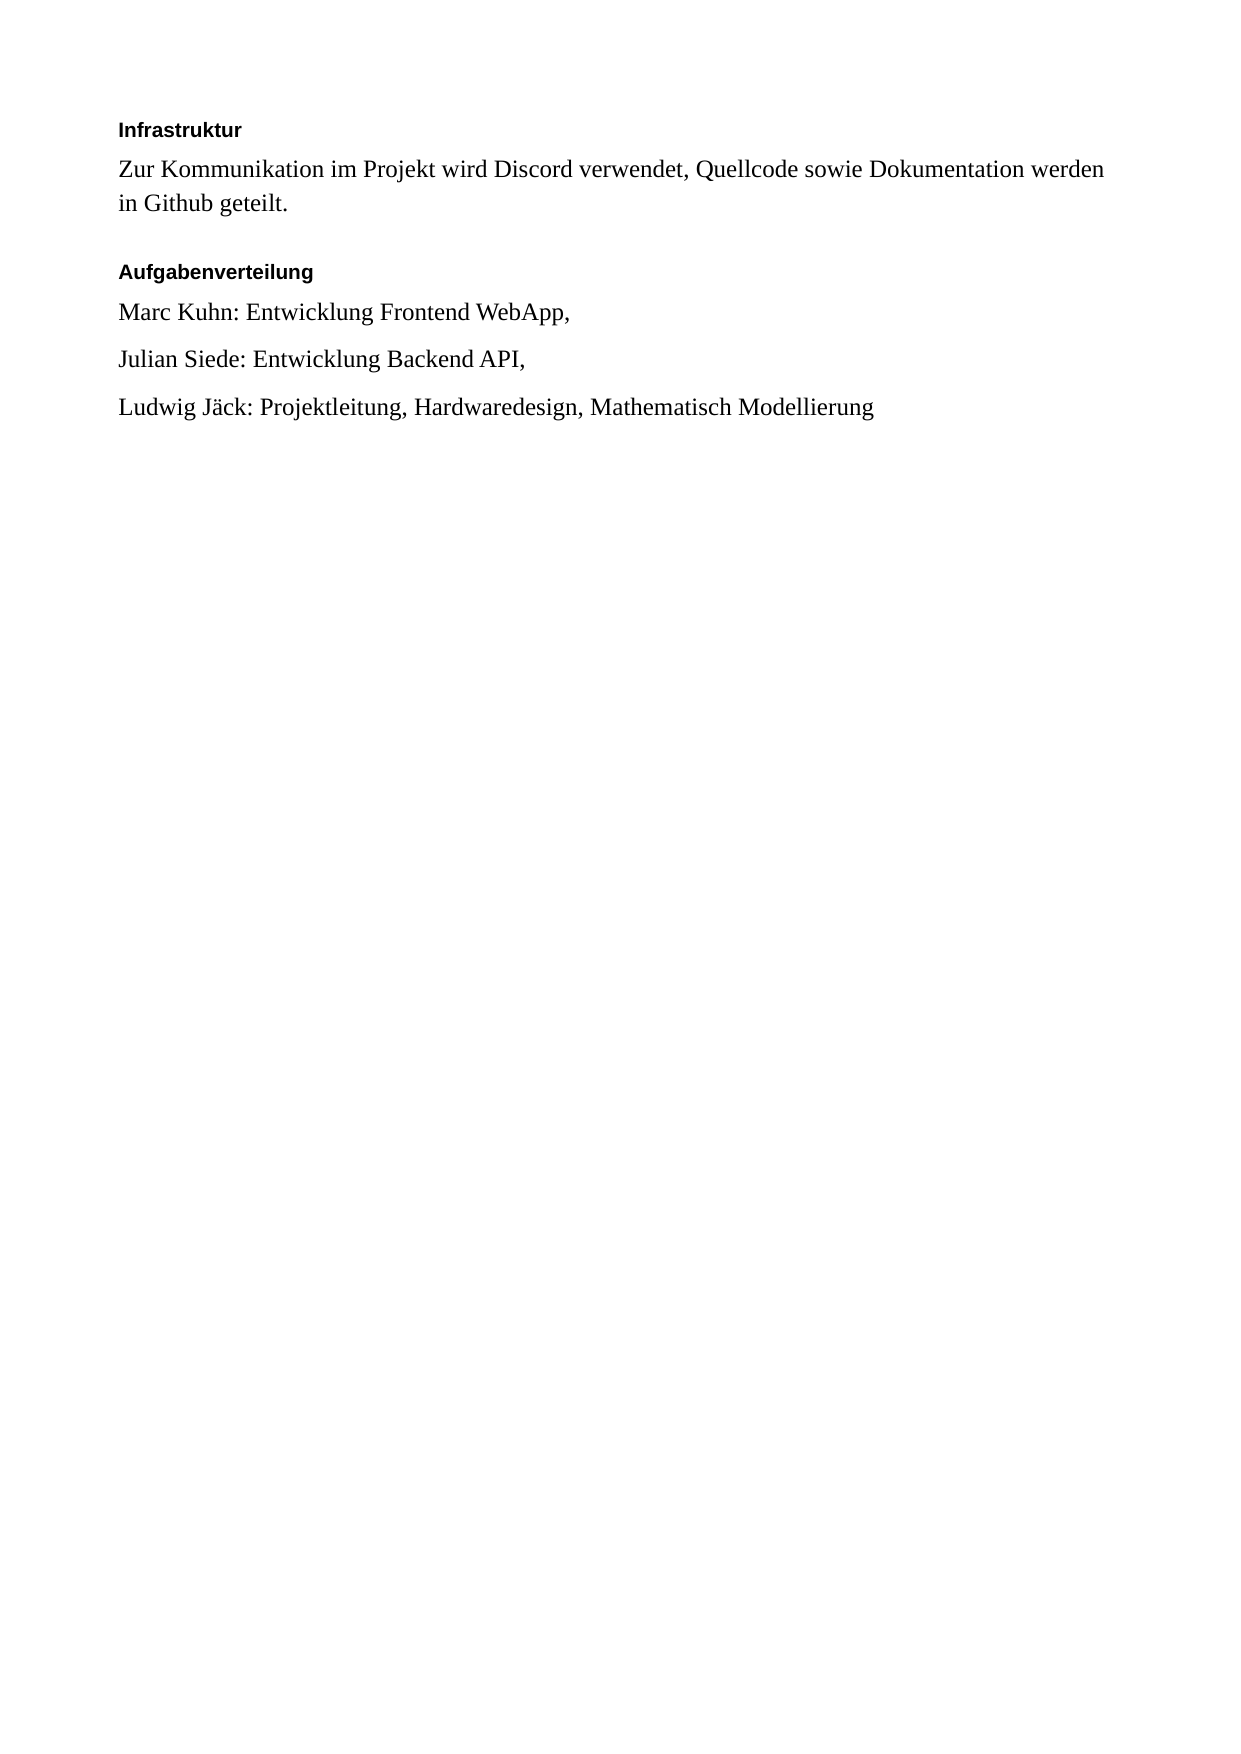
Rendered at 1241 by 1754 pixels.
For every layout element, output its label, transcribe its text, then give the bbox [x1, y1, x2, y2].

text Ludwig Jäck: Projektleitung, Hardwaredesign, Mathematisch Modellierung [118, 392, 1122, 421]
text Zur Kommunikation im Projekt wird Discord verwendet, Quellcode sowie Dokumentation werden in Github geteilt. [118, 154, 1122, 216]
subtitle Infrastruktur [118, 118, 1122, 142]
subtitle Aufgabenverteilung [118, 260, 1122, 284]
text Julian Siede: Entwicklung Backend API, [118, 344, 1122, 373]
text Marc Kuhn: Entwicklung Frontend WebApp, [118, 297, 1122, 325]
